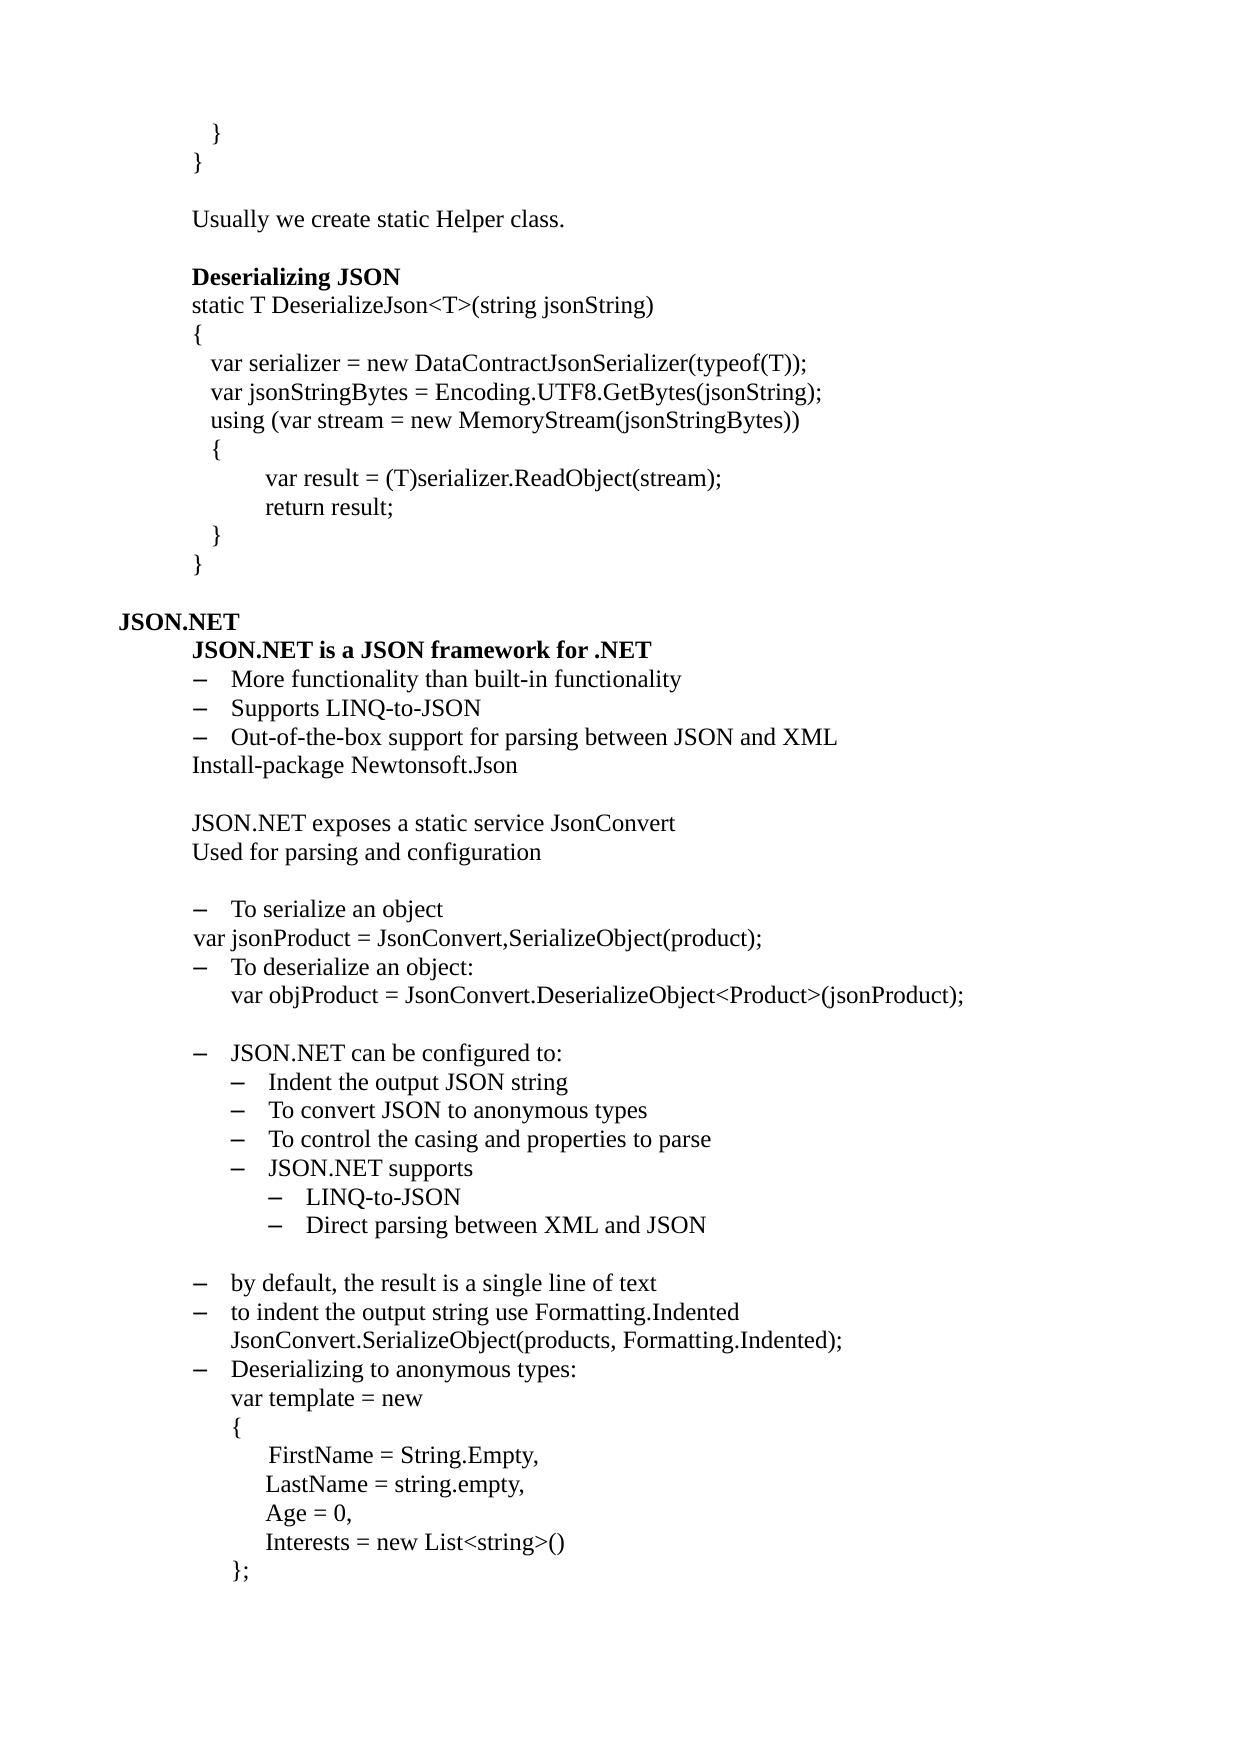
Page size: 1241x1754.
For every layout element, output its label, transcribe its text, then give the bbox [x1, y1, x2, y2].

list LINQ-to-JSON [268, 1182, 1122, 1211]
list JSON.NET can be configured to: [193, 1038, 1122, 1067]
text var serializer = new DataContractJsonSerializer(typeof(T)); [118, 348, 1122, 377]
list Direct parsing between XML and JSON [268, 1211, 1122, 1239]
list JSON.NET supports [231, 1153, 1122, 1182]
text using (var stream = new MemoryStream(jsonStringBytes)) [118, 406, 1122, 434]
list Indent the output JSON string [231, 1067, 1122, 1096]
text JSON.NET [118, 607, 1122, 636]
list Supports LINQ-to-JSON [193, 693, 1122, 722]
text return result; [118, 492, 1122, 521]
text JSON.NET exposes a static service JsonConvert [118, 808, 1122, 837]
list { [193, 1412, 1122, 1441]
list JsonConvert.SerializeObject(products, Formatting.Indented); [193, 1326, 1122, 1354]
list Deserializing to anonymous types: [193, 1354, 1122, 1383]
text JSON.NET is a JSON framework for .NET [118, 636, 1122, 664]
text Interests = new List<string>() [118, 1527, 1122, 1556]
text Used for parsing and configuration [118, 837, 1122, 866]
list To deserialize an object: [193, 952, 1122, 981]
text } [118, 521, 1122, 549]
text LastName = string.empty, [118, 1469, 1122, 1498]
list To serialize an object [193, 894, 1122, 923]
list by default, the result is a single line of text [193, 1268, 1122, 1297]
text Install-package Newtonsoft.Json [118, 751, 1122, 779]
text static T DeserializeJson<T>(string jsonString) [118, 291, 1122, 319]
list var jsonProduct = JsonConvert,SerializeObject(product); [156, 923, 1122, 952]
list }; [193, 1556, 1122, 1584]
text } [118, 118, 1122, 147]
list var template = new [193, 1383, 1122, 1412]
text Usually we create static Helper class. [118, 204, 1122, 233]
list Out-of-the-box support for parsing between JSON and XML [193, 722, 1122, 751]
list FirstName = String.Empty, [231, 1441, 1122, 1469]
text { [118, 319, 1122, 348]
list More functionality than built-in functionality [193, 664, 1122, 693]
list To control the casing and properties to parse [231, 1124, 1122, 1153]
list to indent the output string use Formatting.Indented [193, 1297, 1122, 1326]
list var objProduct = JsonConvert.DeserializeObject<Product>(jsonProduct); [193, 981, 1122, 1009]
text } [118, 549, 1122, 578]
text var jsonStringBytes = Encoding.UTF8.GetBytes(jsonString); [118, 377, 1122, 406]
text var result = (T)serializer.ReadObject(stream); [118, 463, 1122, 492]
text Deserializing JSON [118, 262, 1122, 291]
list To convert JSON to anonymous types [231, 1096, 1122, 1124]
text Age = 0, [118, 1498, 1122, 1527]
text { [118, 434, 1122, 463]
text } [118, 147, 1122, 176]
